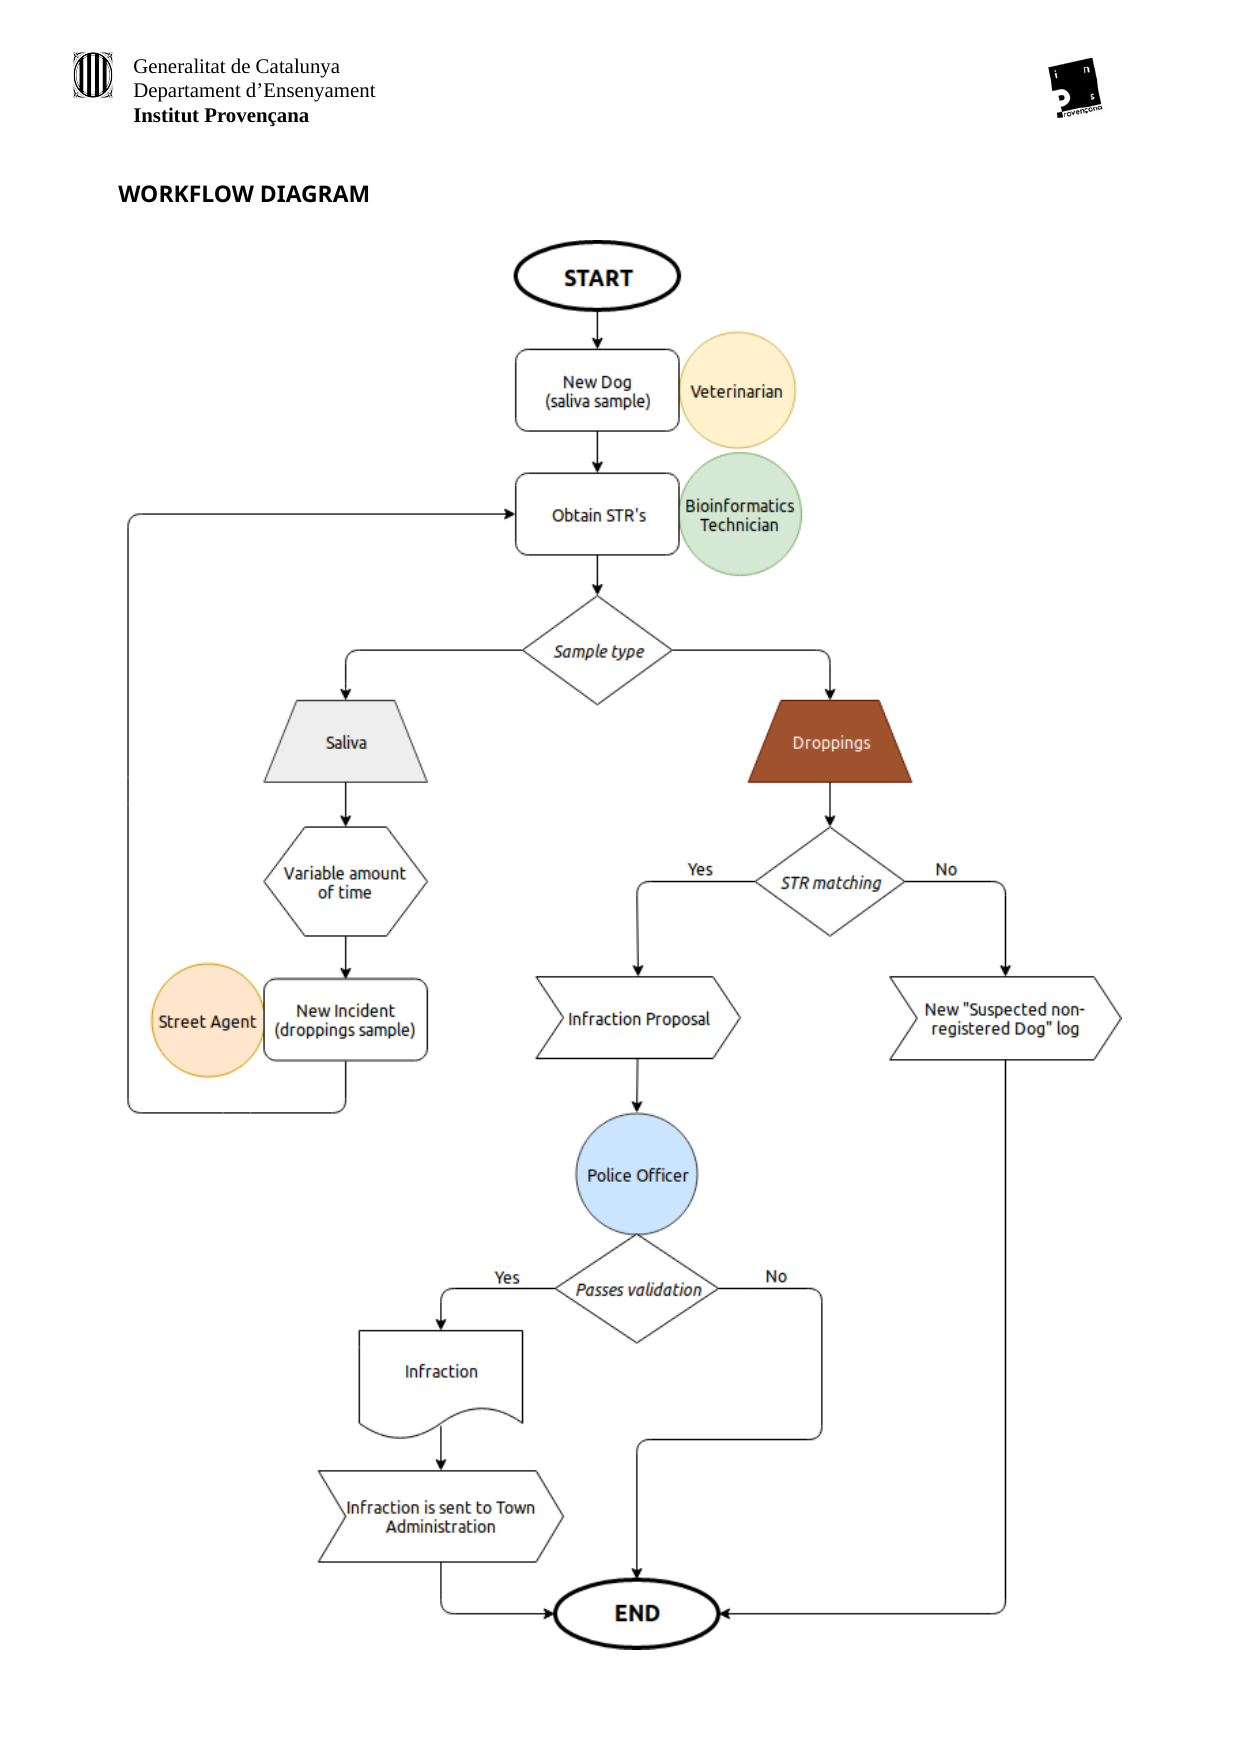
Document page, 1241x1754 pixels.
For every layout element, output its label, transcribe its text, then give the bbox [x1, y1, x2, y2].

picture [118, 240, 1122, 1650]
picture [1031, 58, 1118, 118]
text WORKFLOW DIAGRAM [118, 178, 1122, 209]
picture [73, 52, 113, 98]
